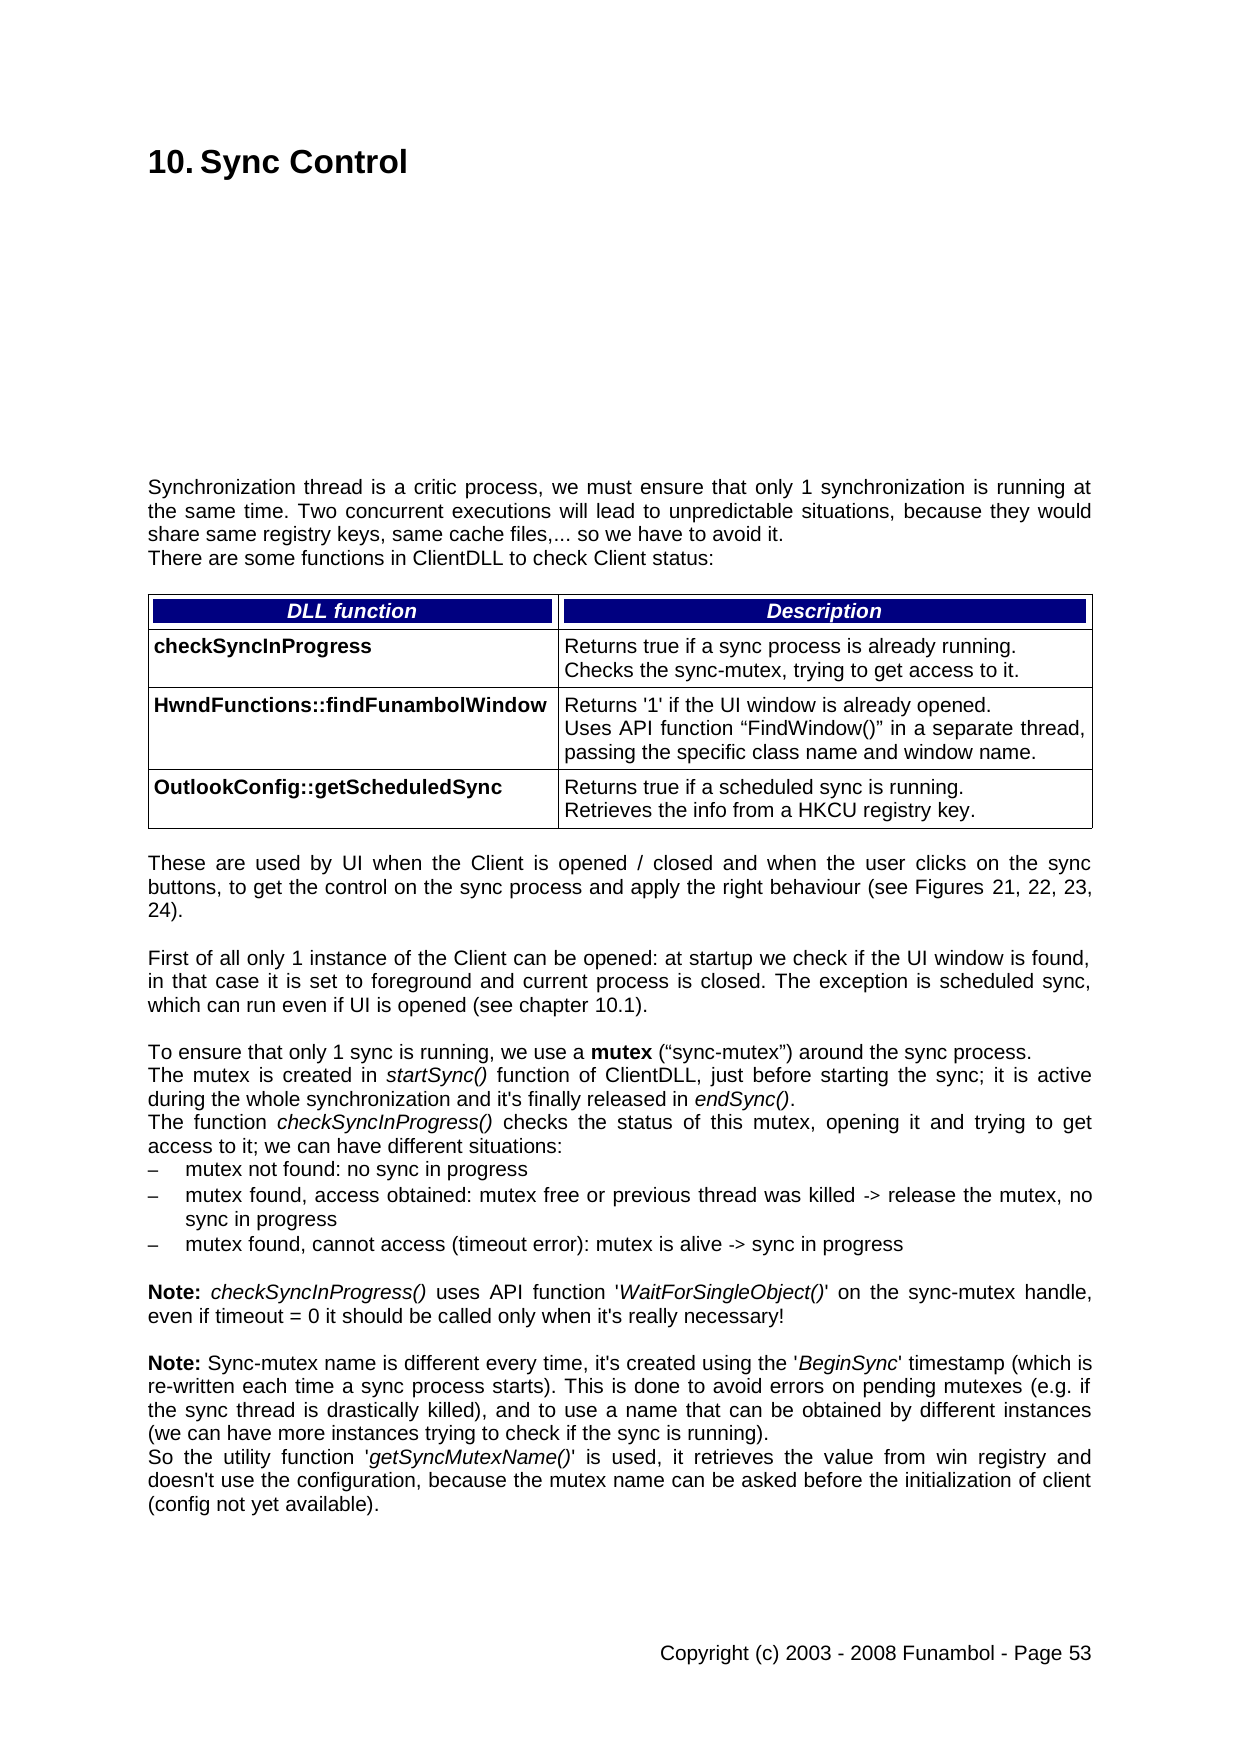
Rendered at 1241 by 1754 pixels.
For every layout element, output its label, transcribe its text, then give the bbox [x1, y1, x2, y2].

text Note: checkSyncInProgress() uses API function 'WaitForSingleObject()' on the sync-mutex handle, even if timeout = 0 it should be called only when it's really necessary! [148, 1281, 1093, 1328]
text The function checkSyncInProgress() checks the status of this mutex, opening it and trying to get access to it; we can have different situations: [148, 1111, 1093, 1158]
table_cell Returns '1' if the UI window is already opened. Uses API function “FindWindow()” in a separate thread, passing the specific class name and window name. [559, 688, 1092, 769]
table_header DLL function [149, 595, 558, 629]
text These are used by UI when the Client is opened / closed and when the user clicks on the sync buttons, to get the control on the sync process and apply the right behaviour (see Figures 21, 22, 23, 24). [148, 852, 1093, 922]
text So the utility function 'getSyncMutexName()' is used, it retrieves the value from win registry and doesn't use the configuration, because the mutex name can be asked before the initialization of client (config not yet available). [148, 1445, 1093, 1516]
table_cell Returns true if a scheduled sync is running. Retrieves the info from a HKCU registry key. [559, 770, 1092, 828]
table_header Description [559, 595, 1092, 629]
table_cell Returns true if a sync process is already running. Checks the sync-mutex, trying to get access to it. [559, 630, 1092, 687]
table_cell OutlookConfig::getScheduledSync [149, 770, 558, 828]
text There are some functions in ClientDLL to check Client status: [148, 546, 1093, 570]
list mutex found, cannot access (timeout error): mutex is alive -> sync in progress [148, 1231, 1093, 1257]
text To ensure that only 1 sync is running, we use a mutex (“sync-mutex”) around the sync process. [148, 1040, 1093, 1064]
text Synchronization thread is a critic process, we must ensure that only 1 synchronization is running at the same time. Two concurrent executions will lead to unpredictable situations, because they would share same registry keys, same cache files,... so we have to avoid it. [148, 476, 1093, 546]
text Note: Sync-mutex name is different every time, it's created using the 'BeginSync' timestamp (which is re-written each time a sync process starts). This is done to avoid errors on pending mutexes (e.g. if the sync thread is drastically killed), and to use a name that can be obtained by different instances (we can have more instances trying to check if the sync is running). [148, 1351, 1093, 1445]
list mutex not found: no sync in progress [148, 1158, 1093, 1181]
table_cell HwndFunctions::findFunambolWindow [149, 688, 558, 769]
subtitle Sync Control [148, 143, 1093, 180]
table_cell checkSyncInProgress [149, 630, 558, 687]
text The mutex is created in startSync() function of ClientDLL, just before starting the sync; it is active during the whole synchronization and it's finally released in endSync(). [148, 1064, 1093, 1111]
list mutex found, access obtained: mutex free or previous thread was killed -> release the mutex, no sync in progress [148, 1181, 1093, 1231]
text First of all only 1 instance of the Client can be opened: at startup we check if the UI window is found, in that case it is set to foreground and current process is closed. The exception is scheduled sync, which can run even if UI is opened (see chapter 10.1). [148, 946, 1093, 1017]
